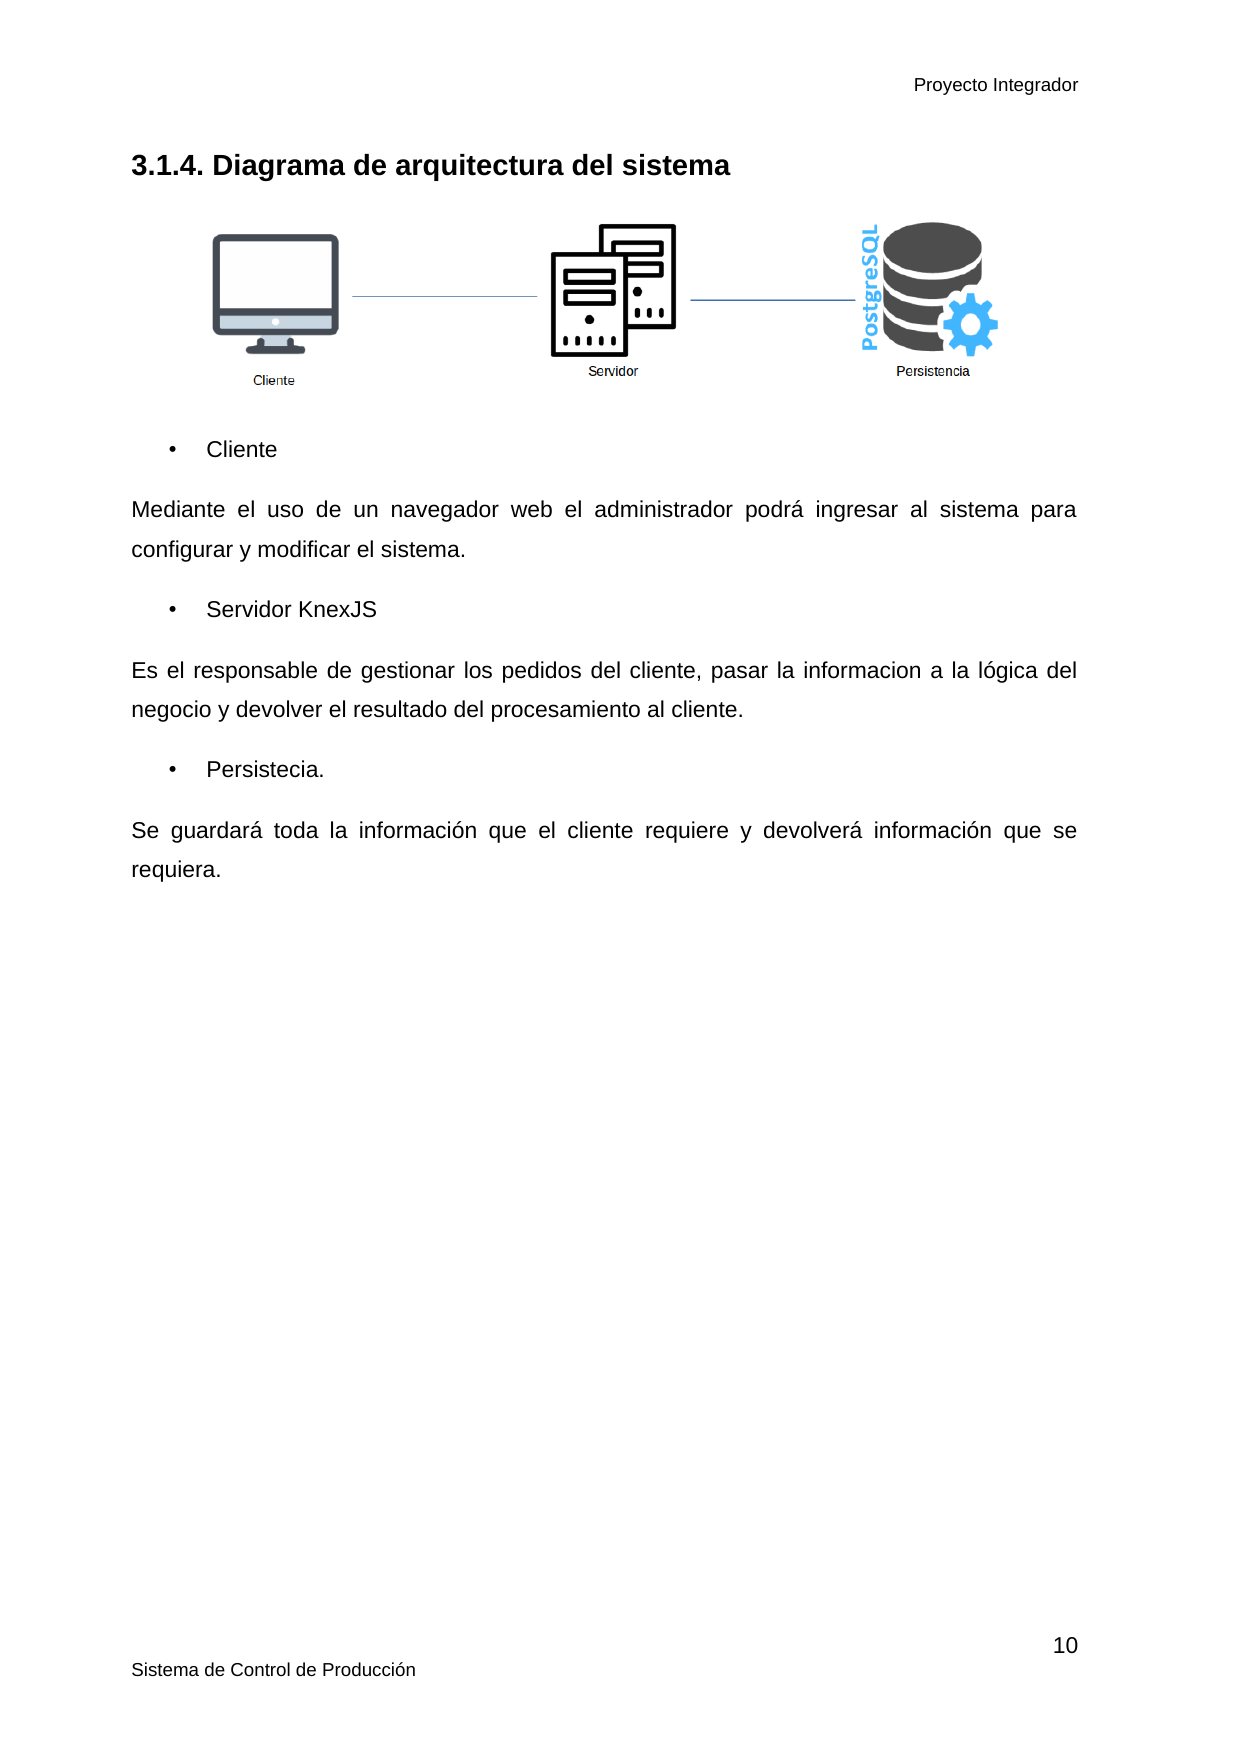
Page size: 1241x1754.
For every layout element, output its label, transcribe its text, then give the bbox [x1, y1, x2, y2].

text Es el responsable de gestionar los pedidos del cliente, pasar la informacion a la lógica del negocio y devolver el resultado del procesamiento al cliente. [131, 657, 1078, 722]
list Persistecia. [169, 756, 1078, 783]
text Se guardará toda la información que el cliente requiere y devolverá información que se requiera. [131, 817, 1078, 882]
list Cliente [169, 398, 1078, 462]
text Mediante el uso de un navegador web el administrador podrá ingresar al sistema para configurar y modificar el sistema. [131, 496, 1078, 562]
subtitle 3.1.4. Diagrama de arquitectura del sistema [131, 148, 1078, 181]
picture [131, 207, 1079, 398]
list Servidor KnexJS [169, 596, 1078, 623]
